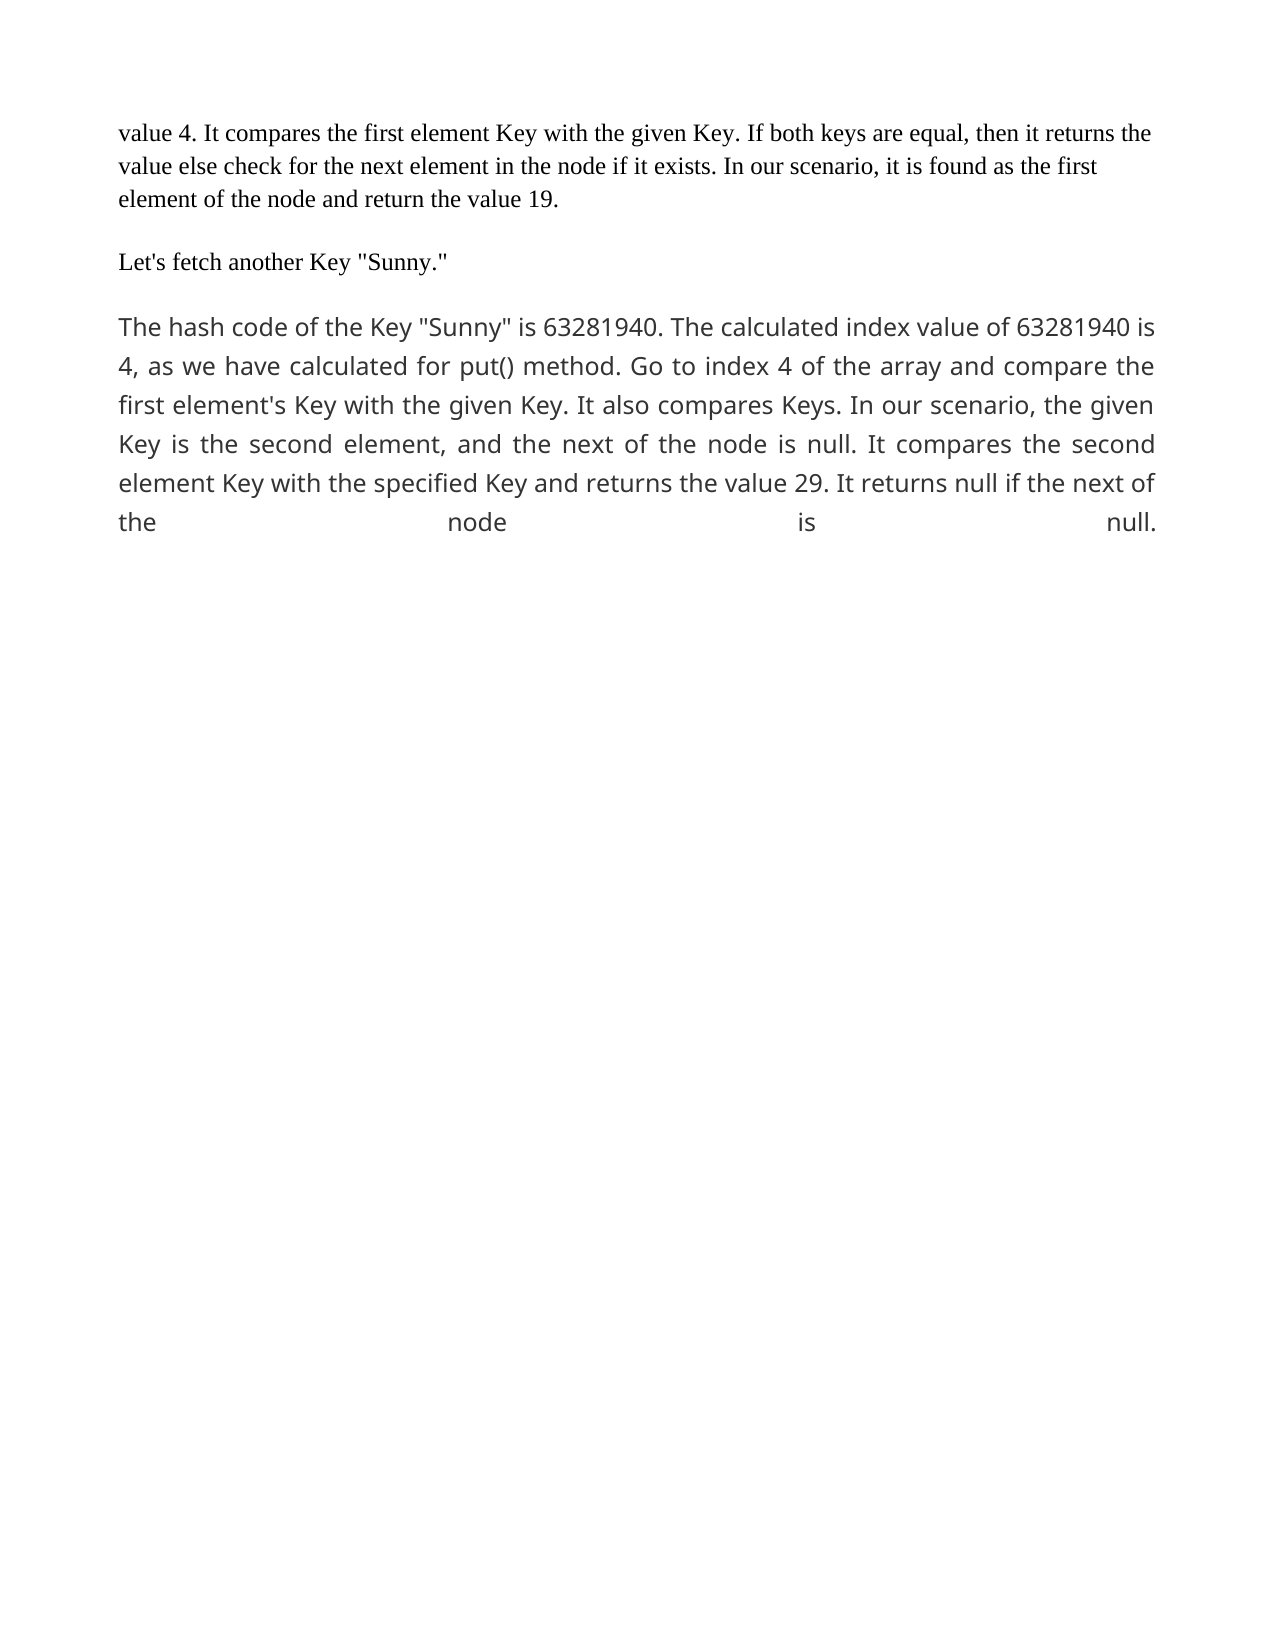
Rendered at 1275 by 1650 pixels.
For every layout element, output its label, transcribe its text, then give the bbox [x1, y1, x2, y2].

text The hash code of the Key "Sunny" is 63281940. The calculated index value of 63281940 is 4, as we have calculated for put() method. Go to index 4 of the array and compare the first element's Key with the given Key. It also compares Keys. In our scenario, the given Key is the second element, and the next of the node is null. It compares the second element Key with the specified Key and returns the value 29. It returns null if the next of the node is null. [118, 309, 1157, 572]
text value 4. It compares the first element Key with the given Key. If both keys are equal, then it returns the value else check for the next element in the node if it exists. In our scenario, it is found as the first element of the node and return the value 19. [118, 118, 1157, 213]
text Let's fetch another Key "Sunny." [118, 247, 1157, 275]
